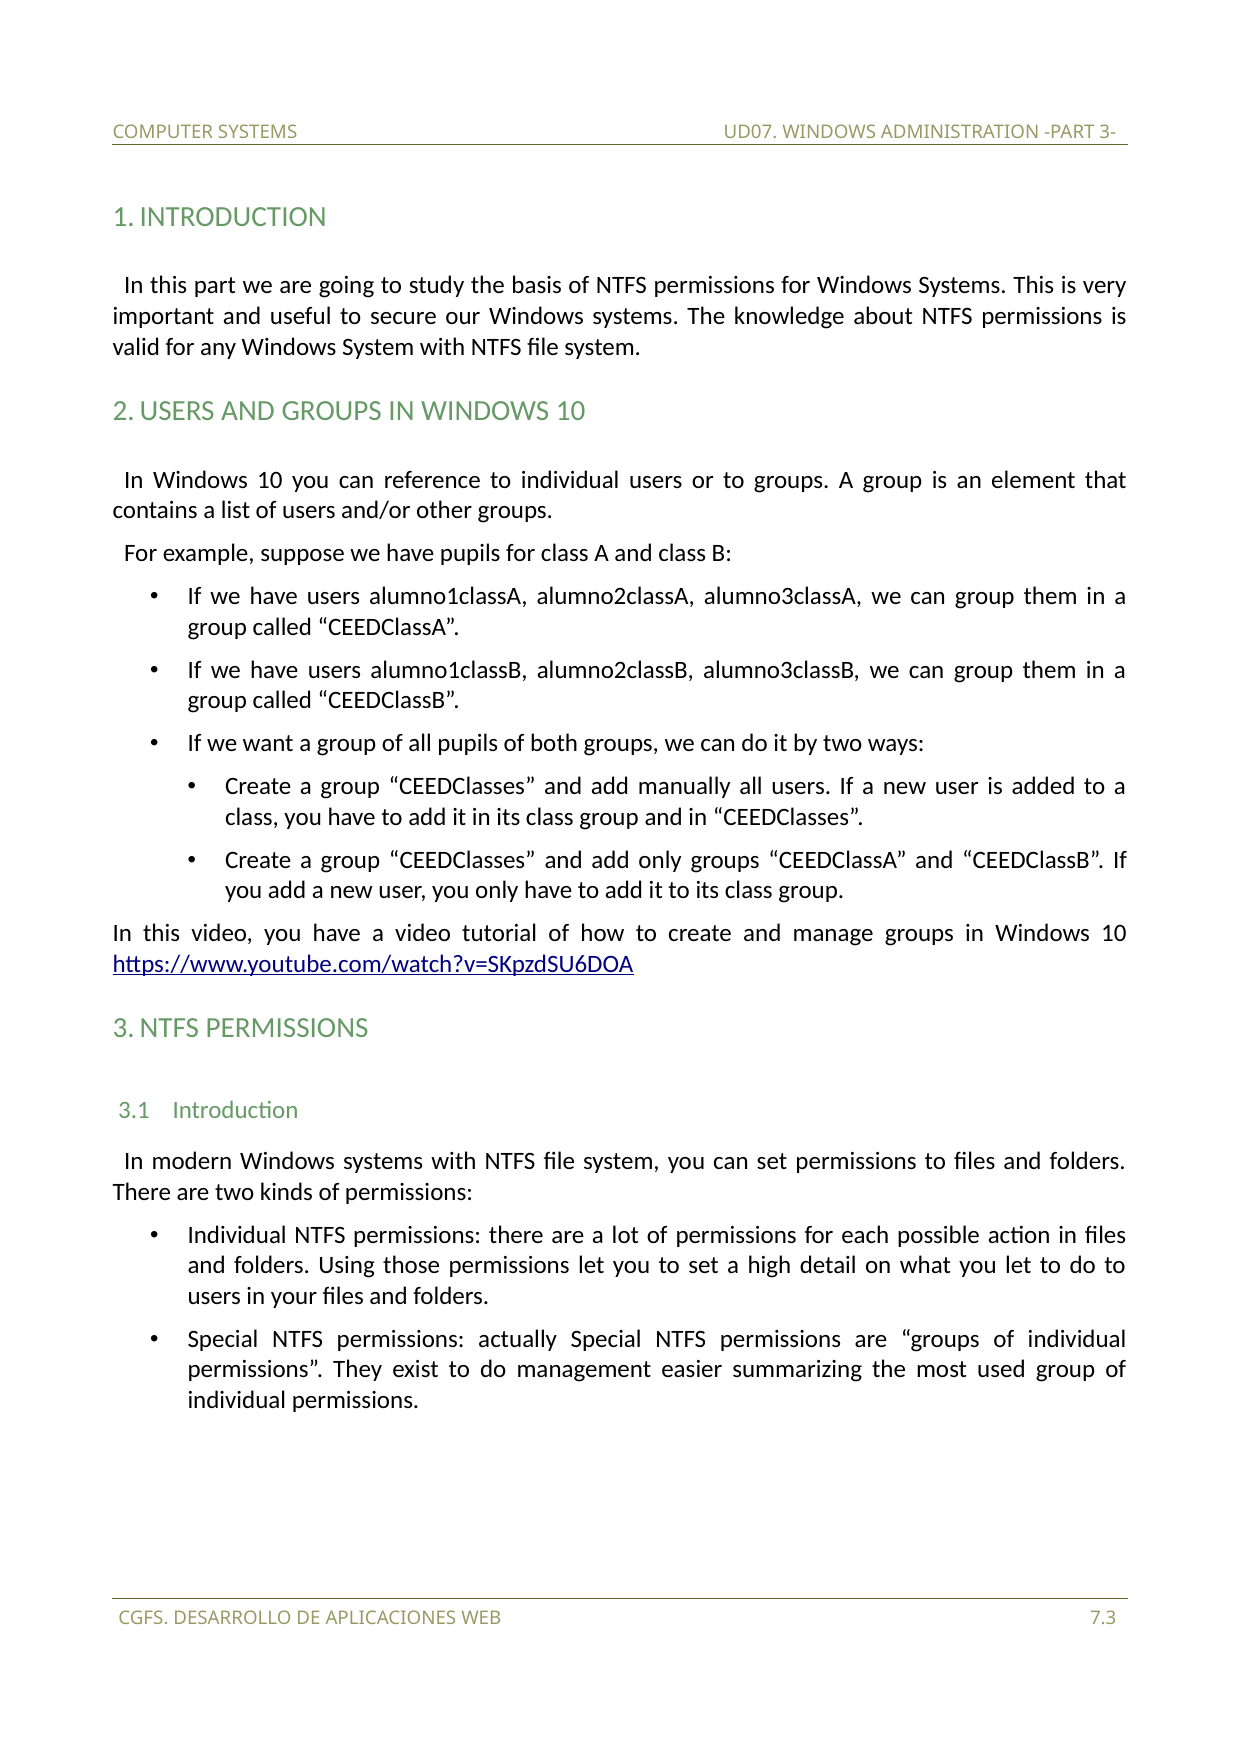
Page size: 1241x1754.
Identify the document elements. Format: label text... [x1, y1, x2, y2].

list Individual NTFS permissions: there are a lot of permissions for each possible action in files and folders. Using those permissions let you to set a high detail on what you let to do to users in your files and folders. [150, 1219, 1128, 1310]
list Create a group “CEEDClasses” and add only groups “CEEDClassA” and “CEEDClassB”. If you add a new user, you only have to add it to its class group. [187, 844, 1128, 905]
subtitle NTFS Permissions [112, 1009, 1128, 1045]
text For example, suppose we have pupils for class A and class B: [112, 538, 1128, 568]
list If we have users alumno1classA, alumno2classA, alumno3classA, we can group them in a group called “CEEDClassA”. [150, 581, 1128, 642]
subtitle Introduction [112, 1094, 1128, 1124]
list Special NTFS permissions: actually Special NTFS permissions are “groups of individual permissions”. They exist to do management easier summarizing the most used group of individual permissions. [150, 1323, 1128, 1414]
list Create a group “CEEDClasses” and add manually all users. If a new user is added to a class, you have to add it in its class group and in “CEEDClasses”. [187, 770, 1128, 831]
list If we have users alumno1classB, alumno2classB, alumno3classB, we can group them in a group called “CEEDClassB”. [150, 654, 1128, 715]
text In this part we are going to study the basis of NTFS permissions for Windows Systems. This is very important and useful to secure our Windows systems. The knowledge about NTFS permissions is valid for any Windows System with NTFS file system. [112, 270, 1128, 361]
text In modern Windows systems with NTFS file system, you can set permissions to files and folders. There are two kinds of permissions: [112, 1145, 1128, 1206]
text In this video, you have a video tutorial of how to create and manage groups in Windows 10 https://www.youtube.com/watch?v=SKpzdSU6DOA [112, 917, 1128, 978]
subtitle Users and groups in Windows 10 [112, 392, 1128, 428]
subtitle Introduction [112, 198, 1128, 234]
list If we want a group of all pupils of both groups, we can do it by two ways: [150, 727, 1128, 758]
text In Windows 10 you can reference to individual users or to groups. A group is an element that contains a list of users and/or other groups. [112, 464, 1128, 525]
